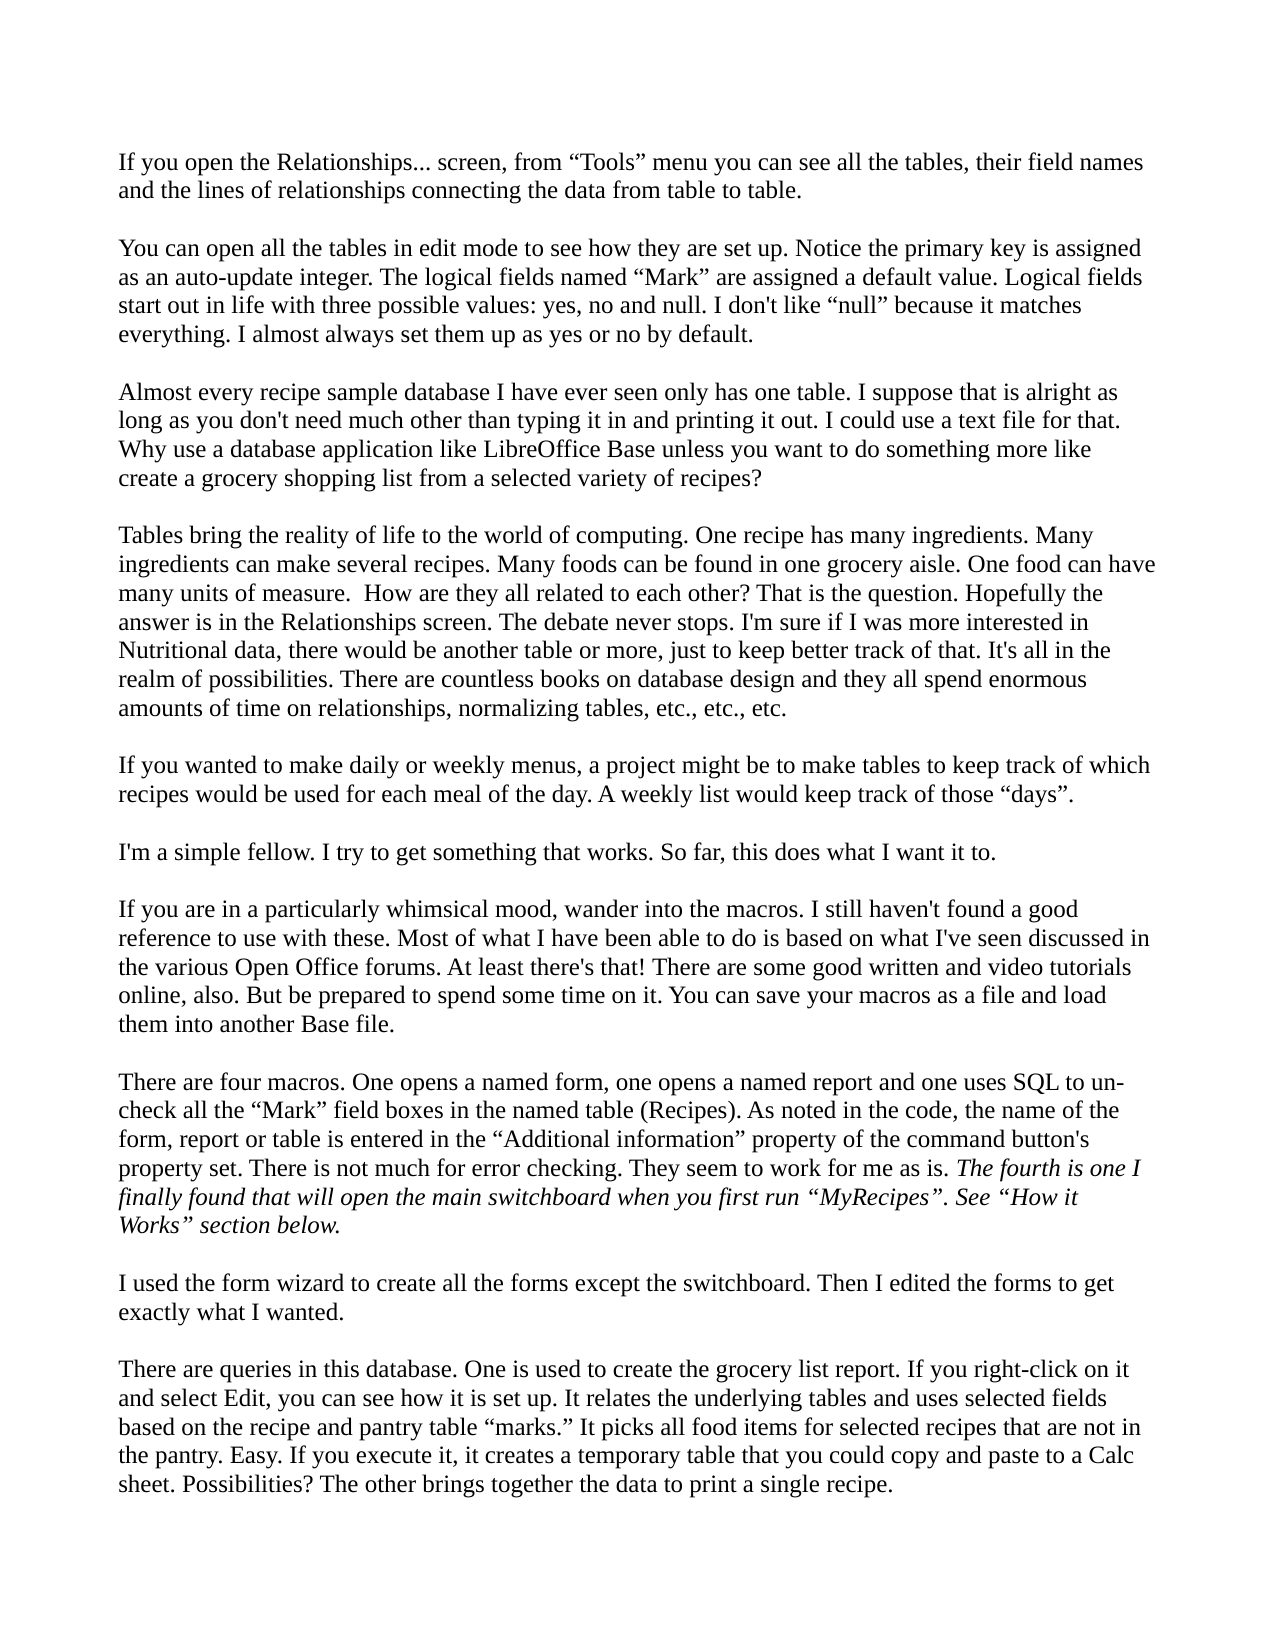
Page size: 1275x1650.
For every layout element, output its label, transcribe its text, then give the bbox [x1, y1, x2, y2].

text If you wanted to make daily or weekly menus, a project might be to make tables to keep track of which recipes would be used for each meal of the day. A weekly list would keep track of those “days”. [118, 751, 1157, 808]
text I'm a simple fellow. I try to get something that works. So far, this does what I want it to. [118, 837, 1157, 866]
text If you open the Relationships... screen, from “Tools” menu you can see all the tables, their field names and the lines of relationships connecting the data from table to table. [118, 147, 1157, 204]
text There are queries in this database. One is used to create the grocery list report. If you right-click on it and select Edit, you can see how it is set up. It relates the underlying tables and uses selected fields based on the recipe and pantry table “marks.” It picks all food items for selected recipes that are not in the pantry. Easy. If you execute it, it creates a temporary table that you could copy and paste to a Calc sheet. Possibilities? The other brings together the data to print a single recipe. [118, 1354, 1157, 1498]
text There are four macros. One opens a named form, one opens a named report and one uses SQL to un-check all the “Mark” field boxes in the named table (Recipes). As noted in the code, the name of the form, report or table is entered in the “Additional information” property of the command button's property set. There is not much for error checking. They seem to work for me as is. The fourth is one I finally found that will open the main switchboard when you first run “MyRecipes”. See “How it Works” section below. [118, 1067, 1157, 1239]
text Tables bring the reality of life to the world of computing. One recipe has many ingredients. Many ingredients can make several recipes. Many foods can be found in one grocery aisle. One food can have many units of measure. How are they all related to each other? That is the question. Hopefully the answer is in the Relationships screen. The debate never stops. I'm sure if I was more interested in Nutritional data, there would be another table or more, just to keep better track of that. It's all in the realm of possibilities. There are countless books on database design and they all spend enormous amounts of time on relationships, normalizing tables, etc., etc., etc. [118, 521, 1157, 722]
text I used the form wizard to create all the forms except the switchboard. Then I edited the forms to get exactly what I wanted. [118, 1268, 1157, 1326]
text If you are in a particularly whimsical mood, wander into the macros. I still haven't found a good reference to use with these. Most of what I have been able to do is based on what I've seen discussed in the various Open Office forums. At least there's that! There are some good written and video tutorials online, also. But be prepared to spend some time on it. You can save your macros as a file and load them into another Base file. [118, 894, 1157, 1038]
text You can open all the tables in edit mode to see how they are set up. Notice the primary key is assigned as an auto-update integer. The logical fields named “Mark” are assigned a default value. Logical fields start out in life with three possible values: yes, no and null. I don't like “null” because it matches everything. I almost always set them up as yes or no by default. [118, 233, 1157, 348]
text Almost every recipe sample database I have ever seen only has one table. I suppose that is alright as long as you don't need much other than typing it in and printing it out. I could use a text file for that. Why use a database application like LibreOffice Base unless you want to do something more like create a grocery shopping list from a selected variety of recipes? [118, 377, 1157, 492]
